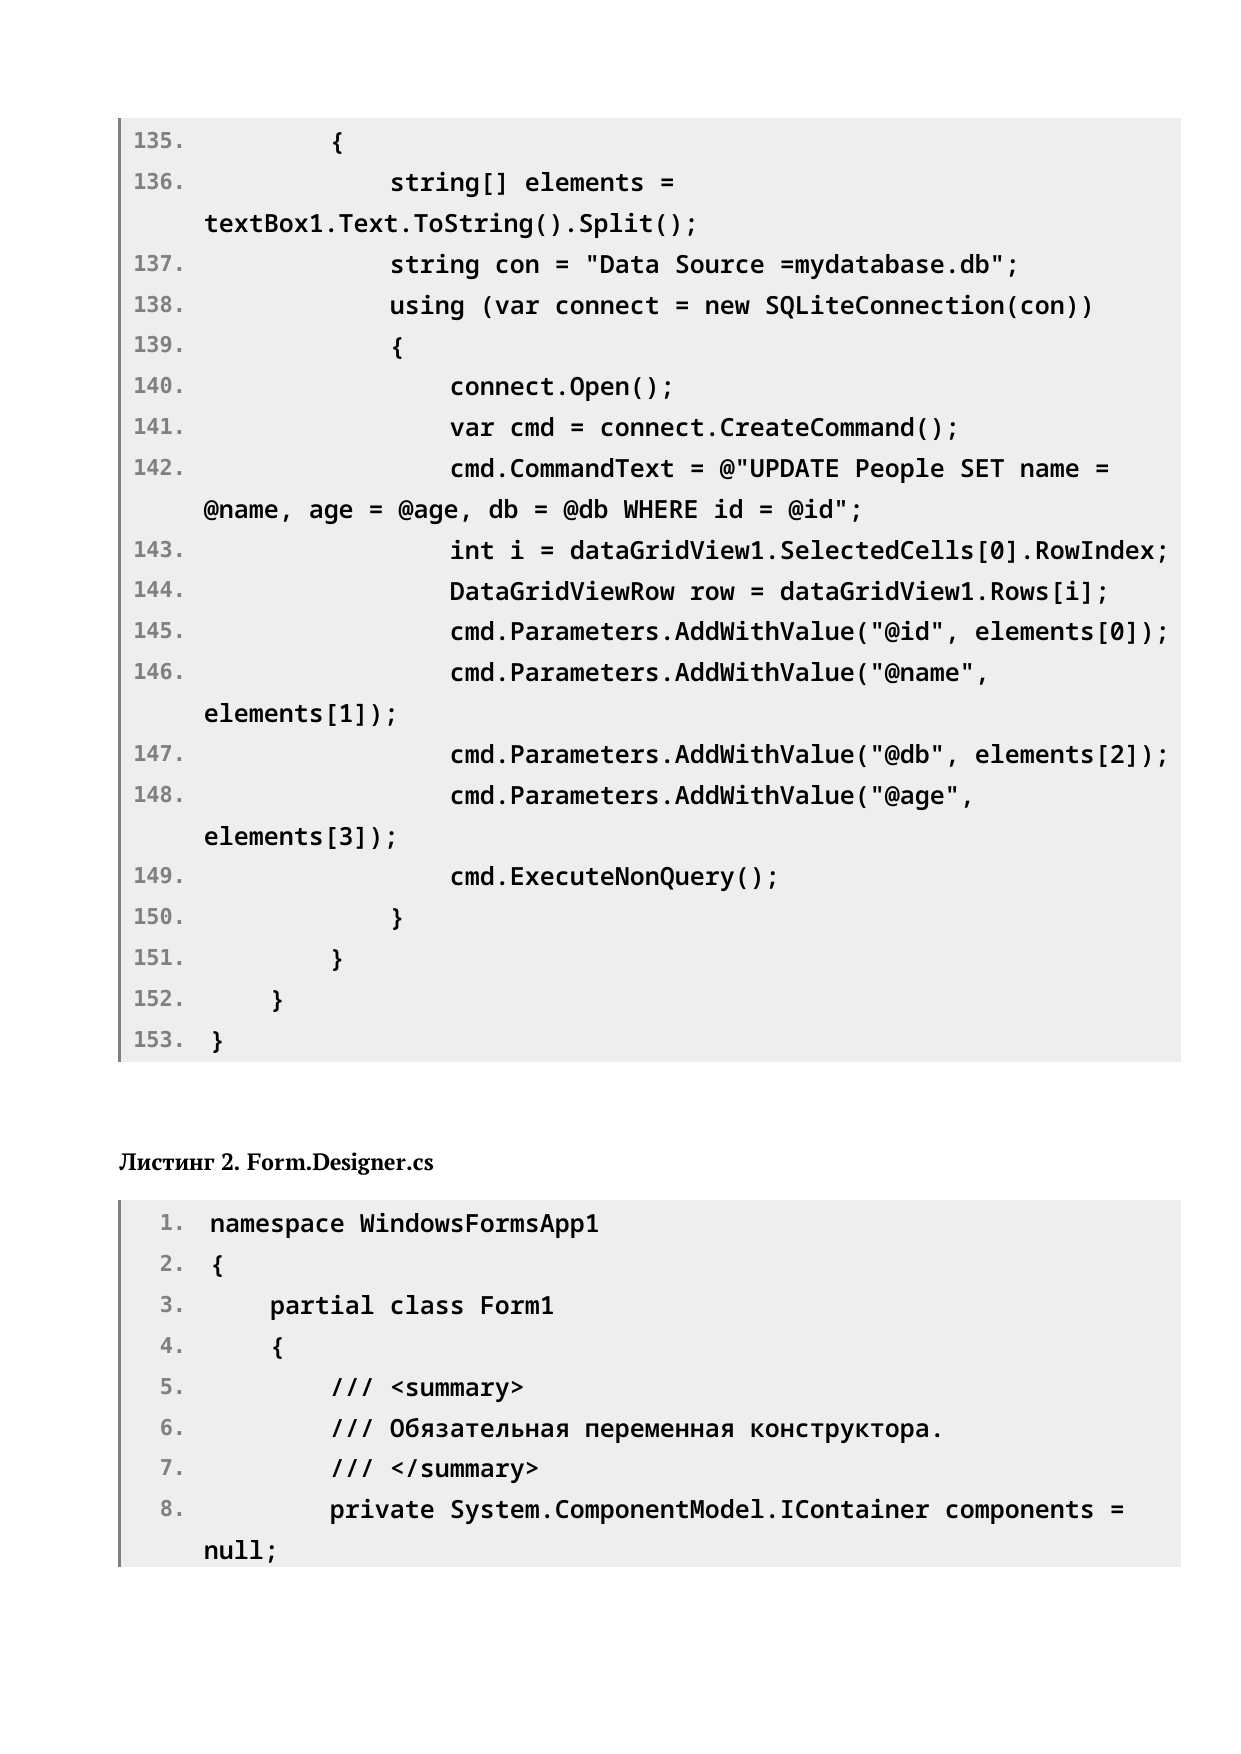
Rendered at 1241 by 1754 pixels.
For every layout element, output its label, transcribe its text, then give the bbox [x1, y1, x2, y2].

list partial class Form1 [121, 1282, 1181, 1322]
list namespace WindowsFormsApp1 [121, 1200, 1181, 1240]
list cmd.CommandText = @"UPDATE People SET name = @name, age = @age, db = @db WHERE id = @id"; [121, 445, 1181, 526]
list int i = dataGridView1.SelectedCells[0].RowIndex; [121, 526, 1181, 566]
text Листинг 2. Form.Designer.cs [118, 1147, 1181, 1176]
list string con = "Data Source =mydatabase.db"; [121, 241, 1181, 281]
list cmd.Parameters.AddWithValue("@db", elements[2]); [121, 731, 1181, 771]
list { [121, 1323, 1181, 1363]
list using (var connect = new SQLiteConnection(con)) [121, 281, 1181, 321]
list { [121, 118, 1181, 158]
list { [121, 322, 1181, 362]
list cmd.ExecuteNonQuery(); [121, 853, 1181, 893]
list string[] elements = textBox1.Text.ToString().Split(); [121, 159, 1181, 240]
list connect.Open(); [121, 363, 1181, 403]
list cmd.Parameters.AddWithValue("@name", elements[1]); [121, 649, 1181, 730]
list } [121, 894, 1181, 934]
list } [121, 1016, 1181, 1062]
list cmd.Parameters.AddWithValue("@id", elements[0]); [121, 608, 1181, 648]
list /// <summary> [121, 1363, 1181, 1403]
list private System.ComponentModel.IContainer components = null; [121, 1486, 1181, 1567]
list var cmd = connect.CreateCommand(); [121, 404, 1181, 444]
list DataGridViewRow row = dataGridView1.Rows[i]; [121, 567, 1181, 607]
list /// </summary> [121, 1445, 1181, 1485]
list cmd.Parameters.AddWithValue("@age", elements[3]); [121, 771, 1181, 852]
list } [121, 935, 1181, 975]
list { [121, 1241, 1181, 1281]
list } [121, 976, 1181, 1016]
list /// Обязательная переменная конструктора. [121, 1404, 1181, 1444]
